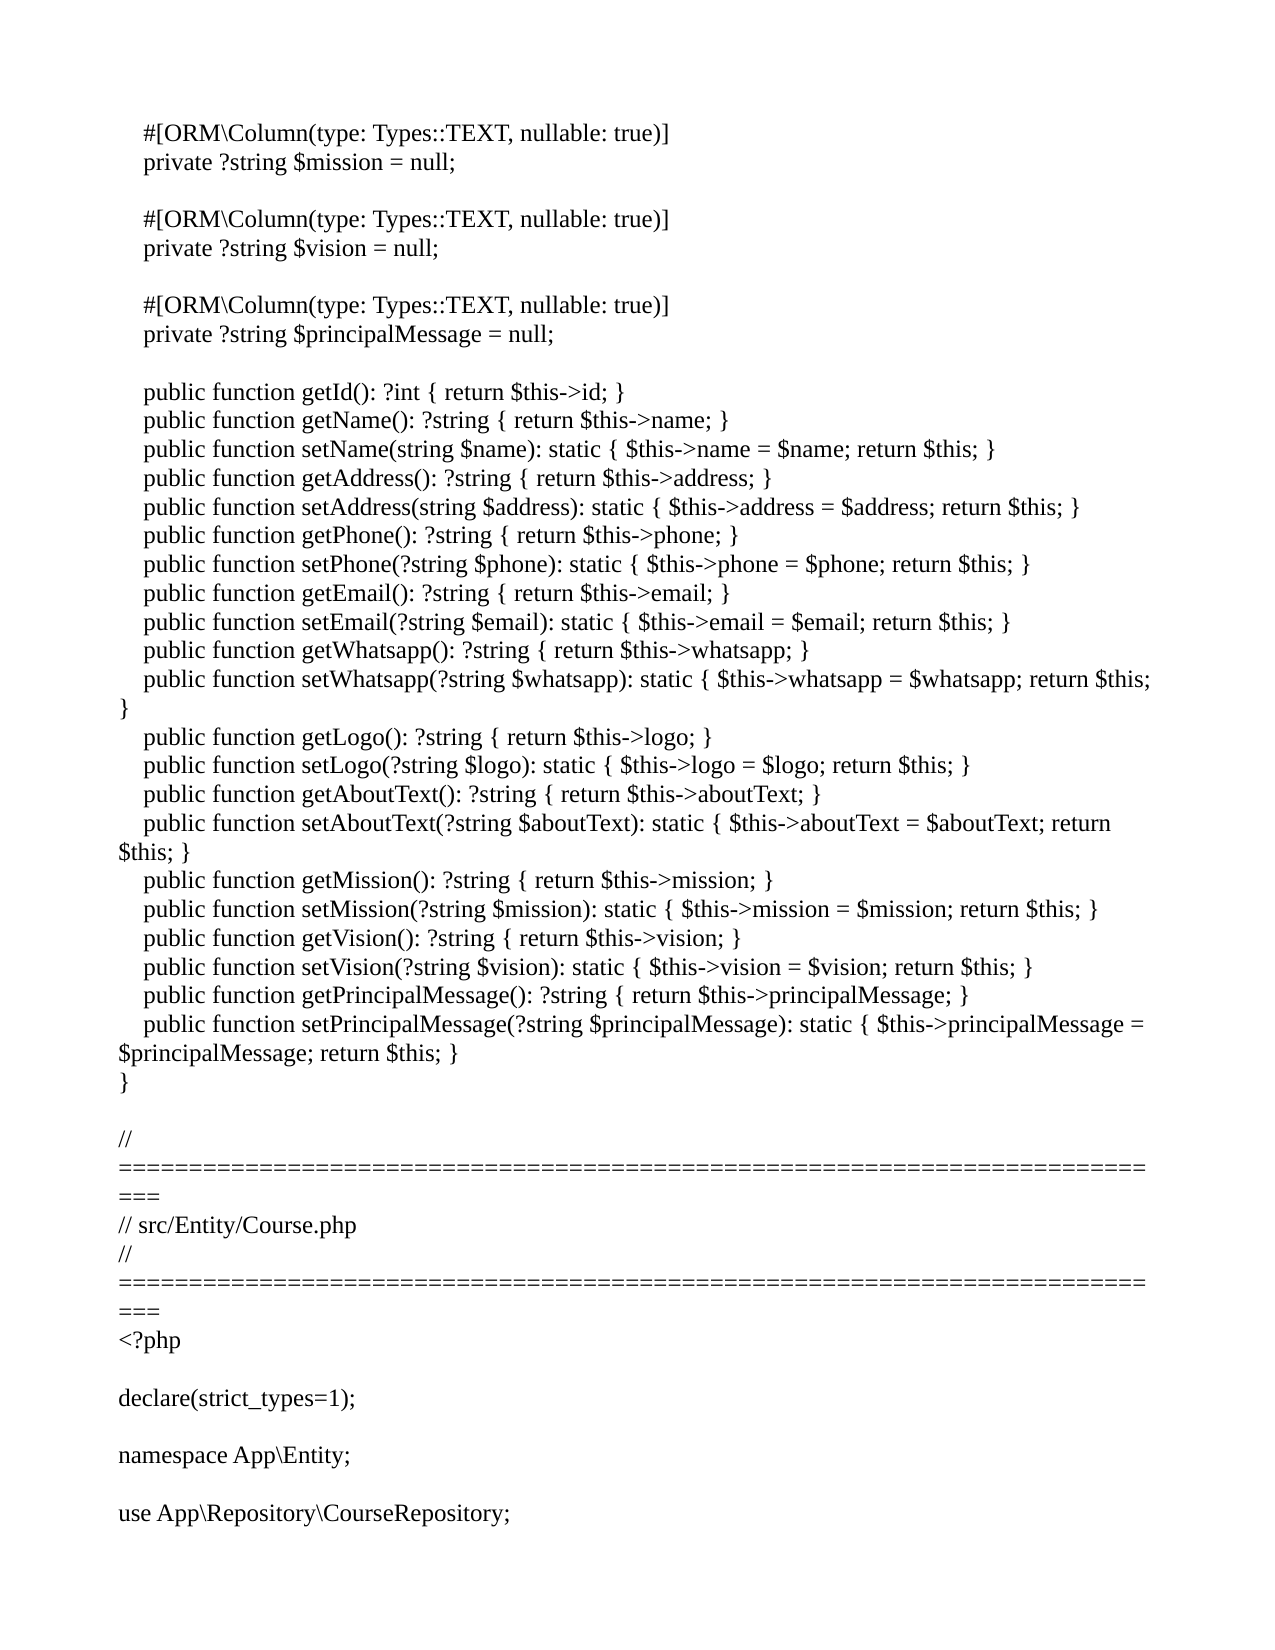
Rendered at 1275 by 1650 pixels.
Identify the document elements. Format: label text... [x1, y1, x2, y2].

text private ?string $principalMessage = null; [118, 319, 1157, 348]
text // ============================================================================ [118, 1124, 1157, 1211]
text public function setLogo(?string $logo): static { $this->logo = $logo; return $this; } [118, 751, 1157, 779]
text #[ORM\Column(type: Types::TEXT, nullable: true)] [118, 204, 1157, 233]
text public function setMission(?string $mission): static { $this->mission = $mission; return $this; } [118, 894, 1157, 923]
text public function getPhone(): ?string { return $this->phone; } [118, 521, 1157, 549]
text <?php [118, 1326, 1157, 1354]
text private ?string $mission = null; [118, 147, 1157, 176]
text public function setName(string $name): static { $this->name = $name; return $this; } [118, 434, 1157, 463]
text public function getName(): ?string { return $this->name; } [118, 406, 1157, 434]
text // src/Entity/Course.php [118, 1211, 1157, 1239]
text #[ORM\Column(type: Types::TEXT, nullable: true)] [118, 291, 1157, 319]
text public function getPrincipalMessage(): ?string { return $this->principalMessage; } [118, 981, 1157, 1009]
text public function getAboutText(): ?string { return $this->aboutText; } [118, 779, 1157, 808]
text public function setEmail(?string $email): static { $this->email = $email; return $this; } [118, 607, 1157, 636]
text public function setWhatsapp(?string $whatsapp): static { $this->whatsapp = $whatsapp; return $this; } [118, 664, 1157, 722]
text #[ORM\Column(type: Types::TEXT, nullable: true)] [118, 118, 1157, 147]
text public function setVision(?string $vision): static { $this->vision = $vision; return $this; } [118, 952, 1157, 981]
text // ============================================================================ [118, 1239, 1157, 1326]
text public function setPhone(?string $phone): static { $this->phone = $phone; return $this; } [118, 549, 1157, 578]
text public function getAddress(): ?string { return $this->address; } [118, 463, 1157, 492]
text public function getId(): ?int { return $this->id; } [118, 377, 1157, 406]
text public function getEmail(): ?string { return $this->email; } [118, 578, 1157, 607]
text public function getMission(): ?string { return $this->mission; } [118, 866, 1157, 894]
text public function getWhatsapp(): ?string { return $this->whatsapp; } [118, 636, 1157, 664]
text namespace App\Entity; [118, 1441, 1157, 1469]
text private ?string $vision = null; [118, 233, 1157, 262]
text } [118, 1067, 1157, 1096]
text declare(strict_types=1); [118, 1383, 1157, 1412]
text public function setPrincipalMessage(?string $principalMessage): static { $this->principalMessage = $principalMessage; return $this; } [118, 1009, 1157, 1067]
text public function getLogo(): ?string { return $this->logo; } [118, 722, 1157, 751]
text public function getVision(): ?string { return $this->vision; } [118, 923, 1157, 952]
text public function setAddress(string $address): static { $this->address = $address; return $this; } [118, 492, 1157, 521]
text use App\Repository\CourseRepository; [118, 1498, 1157, 1527]
text public function setAboutText(?string $aboutText): static { $this->aboutText = $aboutText; return $this; } [118, 808, 1157, 866]
